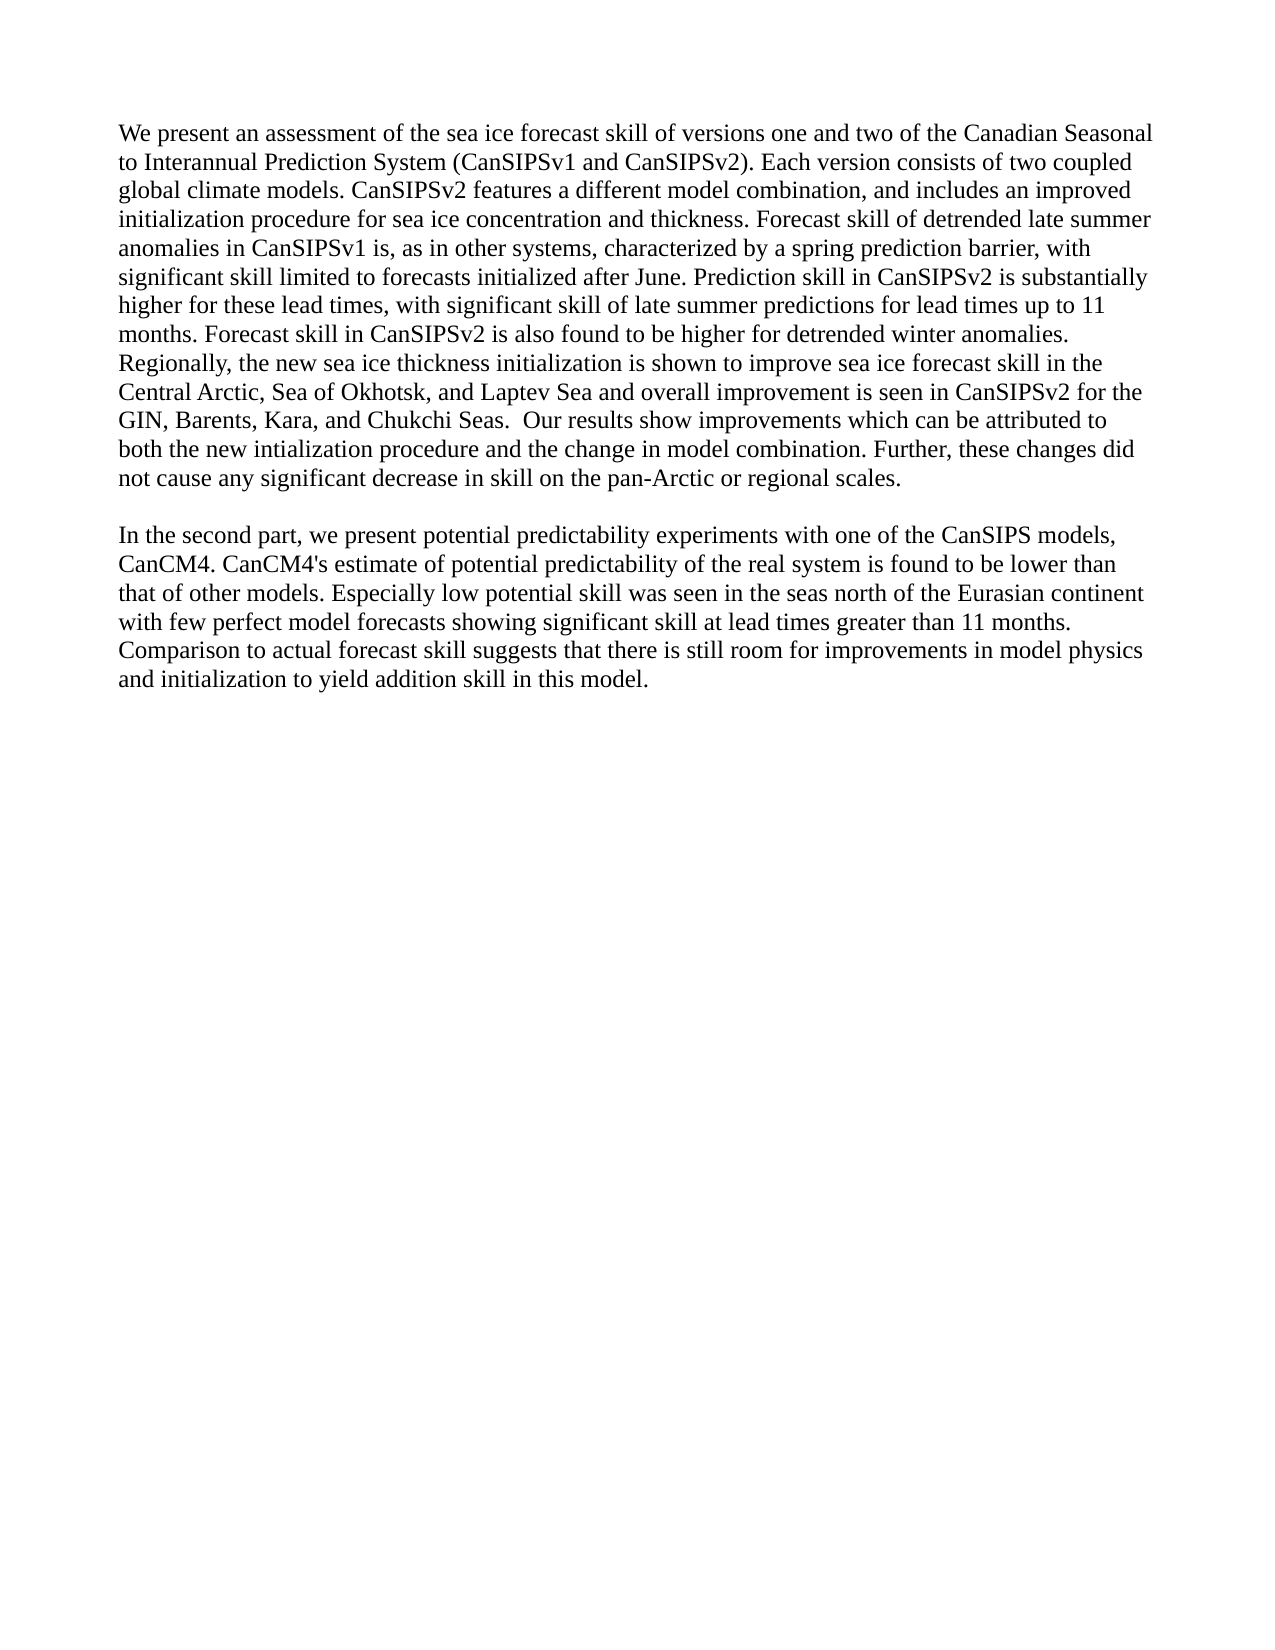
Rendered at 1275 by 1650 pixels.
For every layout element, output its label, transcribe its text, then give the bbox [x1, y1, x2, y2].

text We present an assessment of the sea ice forecast skill of versions one and two of the Canadian Seasonal to Interannual Prediction System (CanSIPSv1 and CanSIPSv2). Each version consists of two coupled global climate models. CanSIPSv2 features a different model combination, and includes an improved initialization procedure for sea ice concentration and thickness. Forecast skill of detrended late summer anomalies in CanSIPSv1 is, as in other systems, characterized by a spring prediction barrier, with significant skill limited to forecasts initialized after June. Prediction skill in CanSIPSv2 is substantially higher for these lead times, with significant skill of late summer predictions for lead times up to 11 months. Forecast skill in CanSIPSv2 is also found to be higher for detrended winter anomalies. Regionally, the new sea ice thickness initialization is shown to improve sea ice forecast skill in the Central Arctic, Sea of Okhotsk, and Laptev Sea and overall improvement is seen in CanSIPSv2 for the GIN, Barents, Kara, and Chukchi Seas. Our results show improvements which can be attributed to both the new intialization procedure and the change in model combination. Further, these changes did not cause any significant decrease in skill on the pan-Arctic or regional scales. [118, 118, 1157, 492]
text In the second part, we present potential predictability experiments with one of the CanSIPS models, CanCM4. CanCM4's estimate of potential predictability of the real system is found to be lower than that of other models. Especially low potential skill was seen in the seas north of the Eurasian continent with few perfect model forecasts showing significant skill at lead times greater than 11 months. Comparison to actual forecast skill suggests that there is still room for improvements in model physics and initialization to yield addition skill in this model. [118, 521, 1157, 693]
